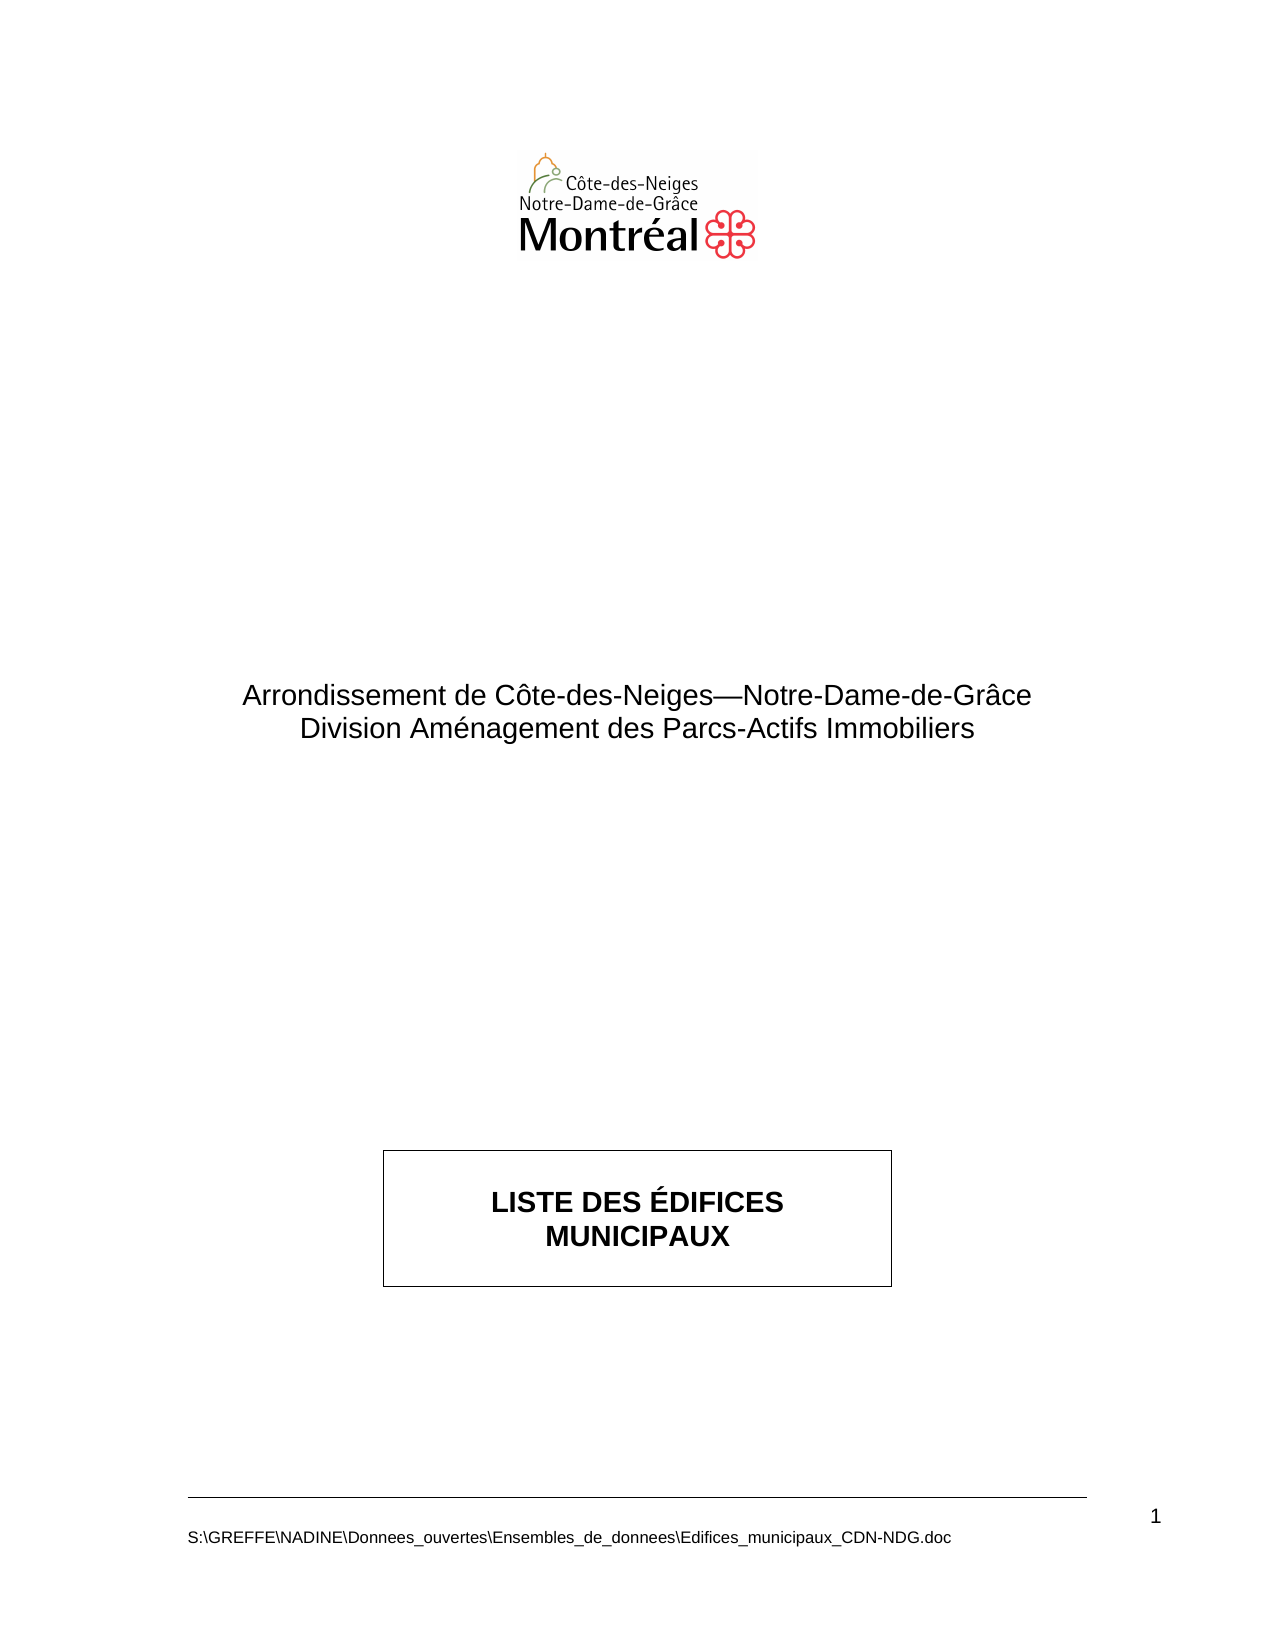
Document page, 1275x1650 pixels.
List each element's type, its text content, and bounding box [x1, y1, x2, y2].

text Arrondissement de Côte-des-Neiges—Notre-Dame-de-Grâce [187, 677, 1087, 711]
table_header LISTE DES ÉDIFICES MUNICIPAUX [384, 1151, 891, 1286]
picture [517, 150, 758, 261]
text Division Aménagement des Parcs-Actifs Immobiliers [187, 711, 1087, 744]
